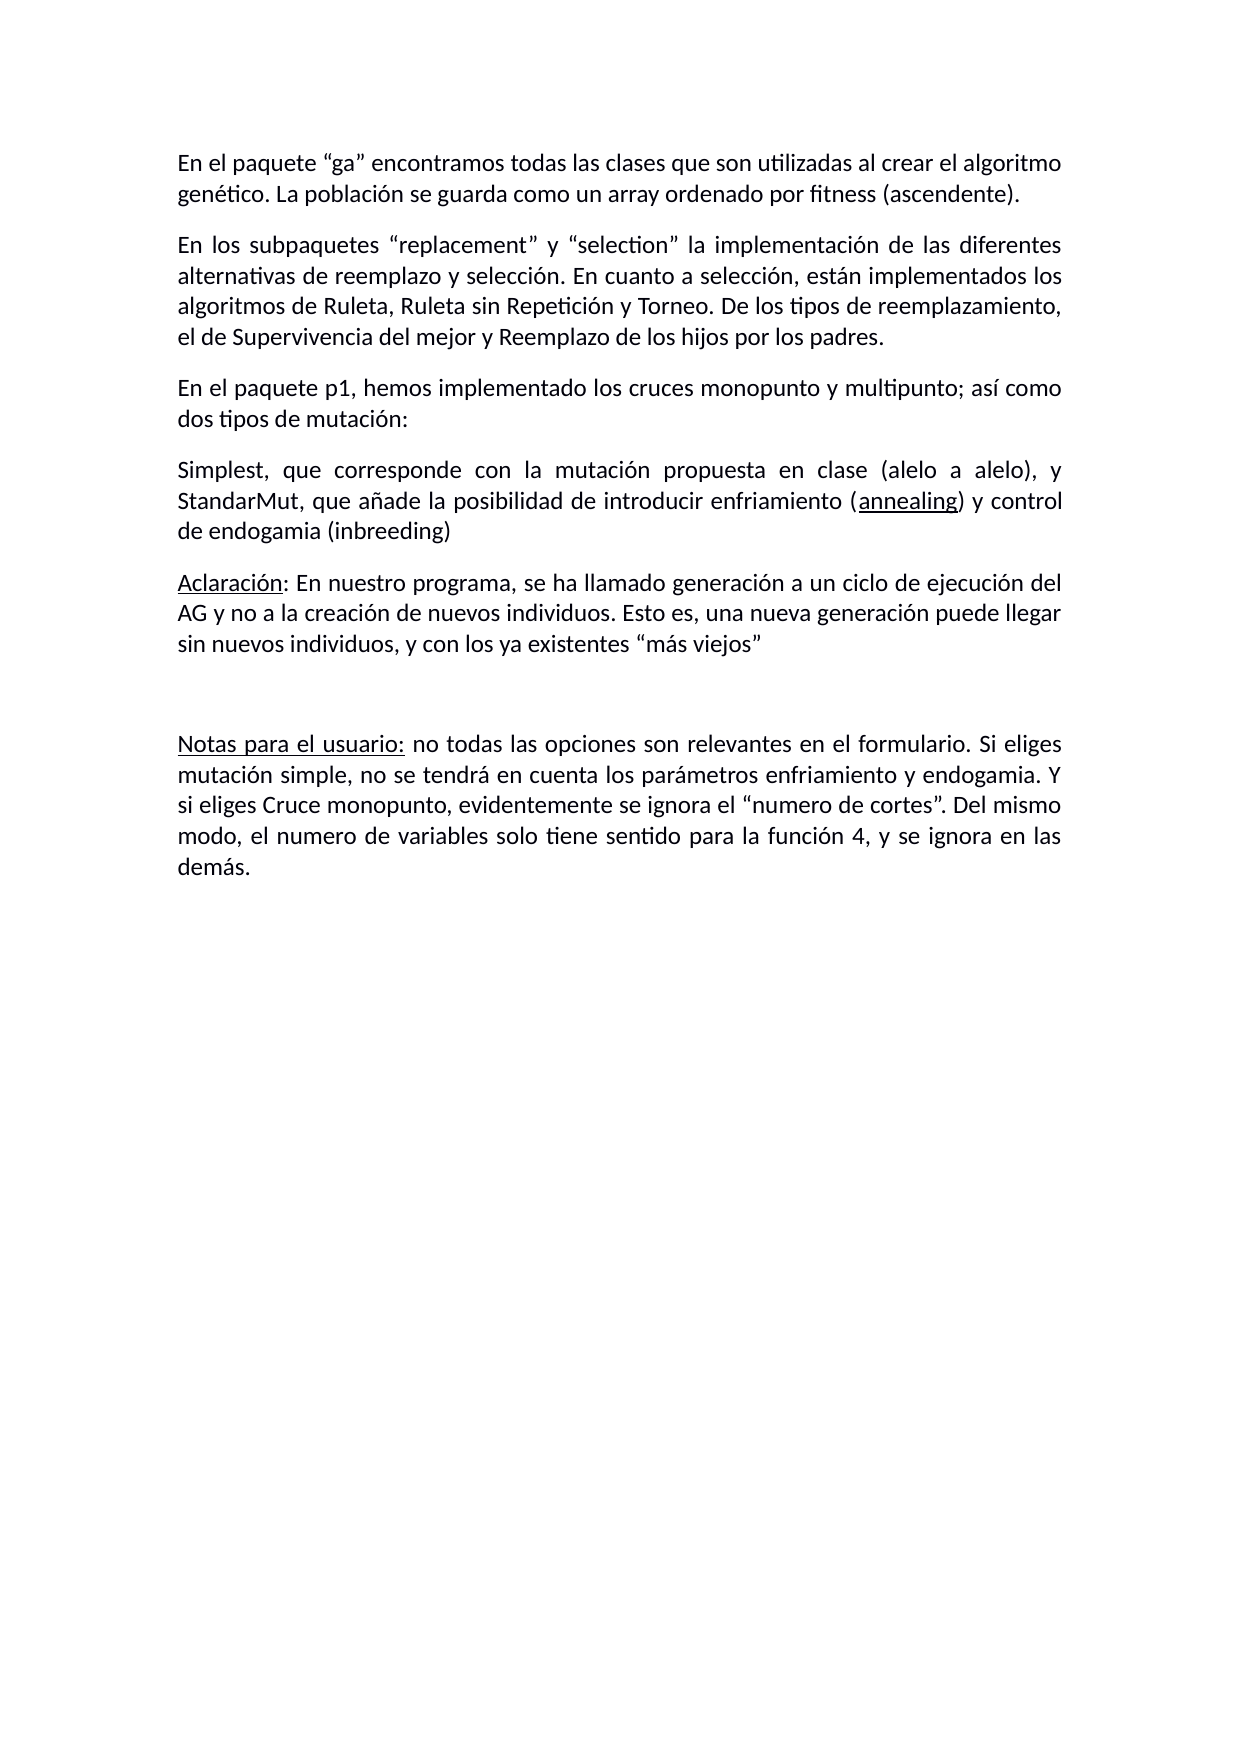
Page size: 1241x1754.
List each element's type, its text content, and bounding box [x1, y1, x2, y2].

text Simplest, que corresponde con la mutación propuesta en clase (alelo a alelo), y StandarMut, que añade la posibilidad de introducir enfriamiento (annealing) y control de endogamia (inbreeding) [177, 454, 1063, 546]
text Aclaración: En nuestro programa, se ha llamado generación a un ciclo de ejecución del AG y no a la creación de nuevos individuos. Esto es, una nueva generación puede llegar sin nuevos individuos, y con los ya existentes “más viejos” [177, 567, 1063, 658]
text En el paquete “ga” encontramos todas las clases que son utilizadas al crear el algoritmo genético. La población se guarda como un array ordenado por fitness (ascendente). [177, 148, 1063, 209]
text Notas para el usuario: no todas las opciones son relevantes en el formulario. Si eliges mutación simple, no se tendrá en cuenta los parámetros enfriamiento y endogamia. Y si eliges Cruce monopunto, evidentemente se ignora el “numero de cortes”. Del mismo modo, el numero de variables solo tiene sentido para la función 4, y se ignora en las demás. [177, 729, 1063, 881]
text En el paquete p1, hemos implementado los cruces monopunto y multipunto; así como dos tipos de mutación: [177, 372, 1063, 433]
text En los subpaquetes “replacement” y “selection” la implementación de las diferentes alternativas de reemplazo y selección. En cuanto a selección, están implementados los algoritmos de Ruleta, Ruleta sin Repetición y Torneo. De los tipos de reemplazamiento, el de Supervivencia del mejor y Reemplazo de los hijos por los padres. [177, 229, 1063, 352]
